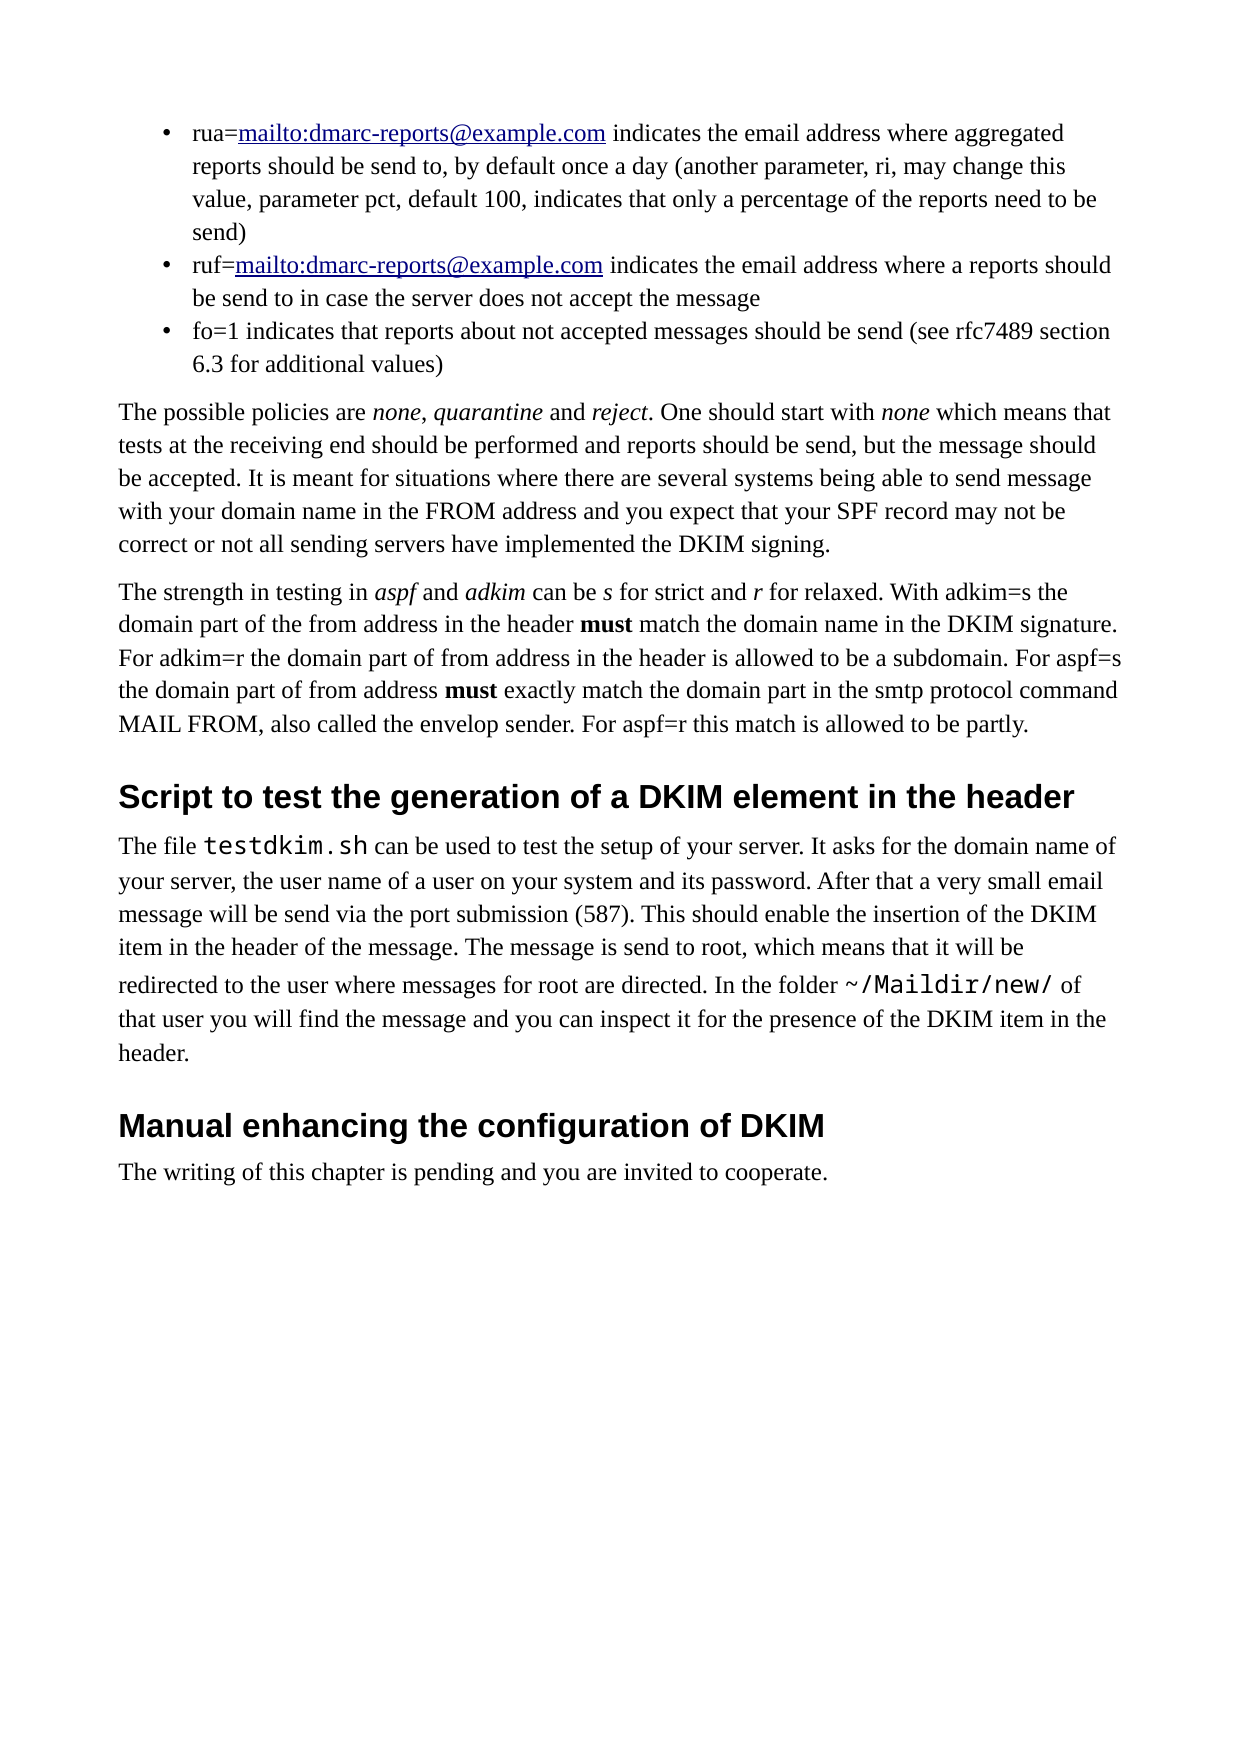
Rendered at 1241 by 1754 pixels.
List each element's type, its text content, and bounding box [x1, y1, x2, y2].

subtitle Manual enhancing the configuration of DKIM [118, 1106, 1122, 1144]
text The possible policies are none, quarantine and reject. One should start with none which means that tests at the receiving end should be performed and reports should be send, but the message should be accepted. It is meant for situations where there are several systems being able to send message with your domain name in the FROM address and you expect that your SPF record may not be correct or not all sending servers have implemented the DKIM signing. [118, 397, 1122, 558]
list ruf=mailto:dmarc-reports@example.com indicates the email address where a reports should be send to in case the server does not accept the message [162, 250, 1122, 312]
text The strength in testing in aspf and adkim can be s for strict and r for relaxed. With adkim=s the domain part of the from address in the header must match the domain name in the DKIM signature. For adkim=r the domain part of from address in the header is allowed to be a subdomain. For aspf=s the domain part of from address must exactly match the domain part in the smtp protocol command MAIL FROM, also called the envelop sender. For aspf=r this match is allowed to be partly. [118, 577, 1122, 737]
list rua=mailto:dmarc-reports@example.com indicates the email address where aggregated reports should be send to, by default once a day (another parameter, ri, may change this value, parameter pct, default 100, indicates that only a percentage of the reports need to be send) [162, 118, 1122, 246]
text The writing of this chapter is pending and you are invited to cooperate. [118, 1157, 1122, 1186]
text The file testdkim.sh can be used to test the setup of your server. It asks for the domain name of your server, the user name of a user on your system and its password. After that a very small email message will be send via the port submission (587). This should enable the insertion of the DKIM item in the header of the message. The message is send to root, which means that it will be redirected to the user where messages for root are directed. In the folder ~/Maildir/new/ of that user you will find the message and you can inspect it for the presence of the DKIM item in the header. [118, 828, 1122, 1066]
list fo=1 indicates that reports about not accepted messages should be send (see rfc7489 section 6.3 for additional values) [162, 316, 1122, 378]
subtitle Script to test the generation of a DKIM element in the header [118, 777, 1122, 816]
